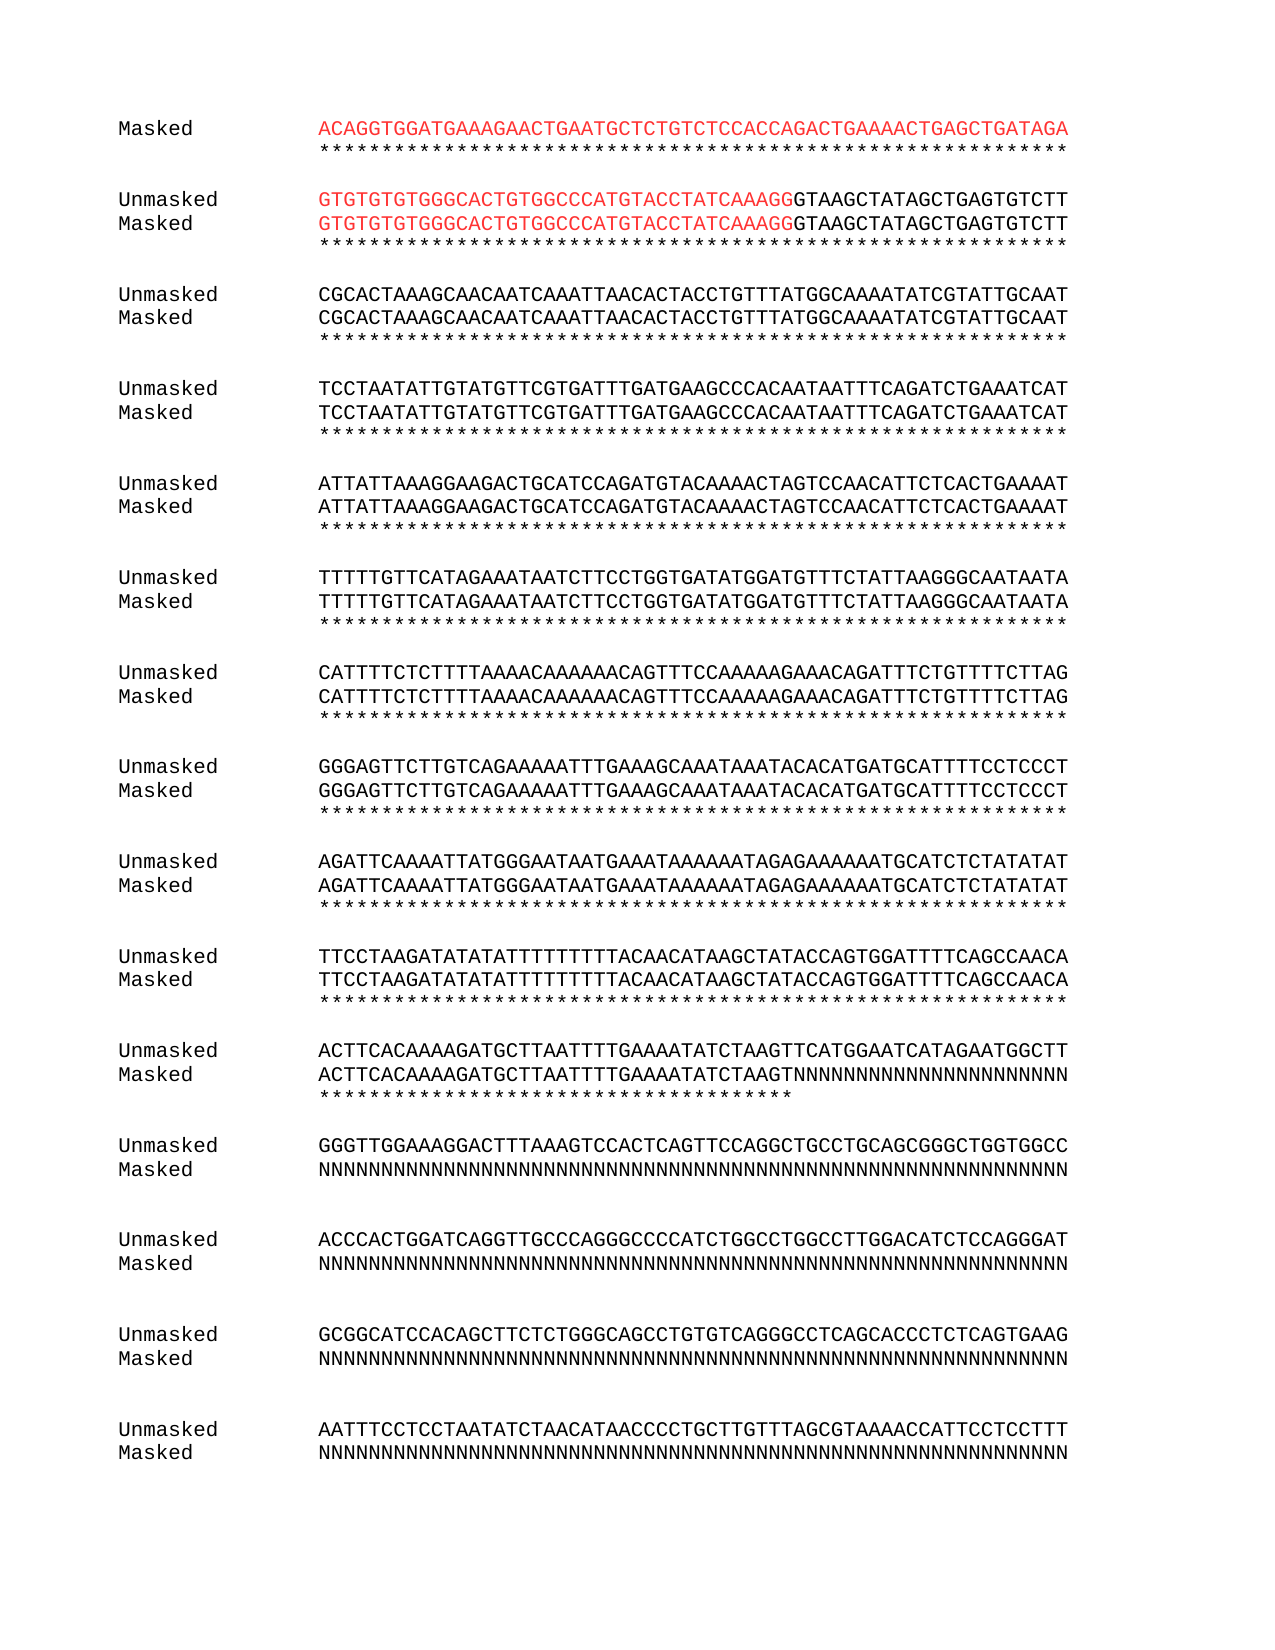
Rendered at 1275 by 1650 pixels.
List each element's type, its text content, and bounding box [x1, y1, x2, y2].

text Masked GTGTGTGTGGGCACTGTGGCCCATGTACCTATCAAAGGGTAAGCTATAGCTGAGTGTCTT [118, 213, 1157, 236]
text Masked NNNNNNNNNNNNNNNNNNNNNNNNNNNNNNNNNNNNNNNNNNNNNNNNNNNNNNNNNNNN [118, 1348, 1157, 1371]
text Masked CGCACTAAAGCAACAATCAAATTAACACTACCTGTTTATGGCAAAATATCGTATTGCAAT [118, 307, 1157, 331]
text Masked AGATTCAAAATTATGGGAATAATGAAATAAAAAATAGAGAAAAAATGCATCTCTATATAT [118, 875, 1157, 898]
text Masked GGGAGTTCTTGTCAGAAAAATTTGAAAGCAAATAAATACACATGATGCATTTTCCTCCCT [118, 780, 1157, 804]
text ************************************************************ [118, 236, 1157, 260]
text ************************************** [118, 1088, 1157, 1111]
text Unmasked AGATTCAAAATTATGGGAATAATGAAATAAAAAATAGAGAAAAAATGCATCTCTATATAT [118, 851, 1157, 875]
text Masked NNNNNNNNNNNNNNNNNNNNNNNNNNNNNNNNNNNNNNNNNNNNNNNNNNNNNNNNNNNN [118, 1442, 1157, 1466]
text Unmasked CGCACTAAAGCAACAATCAAATTAACACTACCTGTTTATGGCAAAATATCGTATTGCAAT [118, 284, 1157, 307]
text Unmasked ATTATTAAAGGAAGACTGCATCCAGATGTACAAAACTAGTCCAACATTCTCACTGAAAAT [118, 473, 1157, 496]
text ************************************************************ [118, 615, 1157, 638]
text Unmasked GGGTTGGAAAGGACTTTAAAGTCCACTCAGTTCCAGGCTGCCTGCAGCGGGCTGGTGGCC [118, 1135, 1157, 1158]
text Unmasked GTGTGTGTGGGCACTGTGGCCCATGTACCTATCAAAGGGTAAGCTATAGCTGAGTGTCTT [118, 189, 1157, 213]
text Unmasked ACCCACTGGATCAGGTTGCCCAGGGCCCCATCTGGCCTGGCCTTGGACATCTCCAGGGAT [118, 1229, 1157, 1253]
text Masked ACTTCACAAAAGATGCTTAATTTTGAAAATATCTAAGTNNNNNNNNNNNNNNNNNNNNNN [118, 1064, 1157, 1088]
text ************************************************************ [118, 331, 1157, 354]
text ************************************************************ [118, 520, 1157, 544]
text Unmasked GCGGCATCCACAGCTTCTCTGGGCAGCCTGTGTCAGGGCCTCAGCACCCTCTCAGTGAAG [118, 1324, 1157, 1348]
text Masked TTTTTGTTCATAGAAATAATCTTCCTGGTGATATGGATGTTTCTATTAAGGGCAATAATA [118, 591, 1157, 615]
text ************************************************************ [118, 898, 1157, 922]
text Unmasked CATTTTCTCTTTTAAAACAAAAAACAGTTTCCAAAAAGAAACAGATTTCTGTTTTCTTAG [118, 662, 1157, 686]
text Masked TTCCTAAGATATATATTTTTTTTTACAACATAAGCTATACCAGTGGATTTTCAGCCAACA [118, 969, 1157, 993]
text Masked CATTTTCTCTTTTAAAACAAAAAACAGTTTCCAAAAAGAAACAGATTTCTGTTTTCTTAG [118, 686, 1157, 709]
text ************************************************************ [118, 993, 1157, 1017]
text Unmasked ACTTCACAAAAGATGCTTAATTTTGAAAATATCTAAGTTCATGGAATCATAGAATGGCTT [118, 1040, 1157, 1064]
text ************************************************************ [118, 804, 1157, 827]
text Masked NNNNNNNNNNNNNNNNNNNNNNNNNNNNNNNNNNNNNNNNNNNNNNNNNNNNNNNNNNNN [118, 1253, 1157, 1277]
text Masked TCCTAATATTGTATGTTCGTGATTTGATGAAGCCCACAATAATTTCAGATCTGAAATCAT [118, 402, 1157, 426]
text ************************************************************ [118, 709, 1157, 733]
text Masked NNNNNNNNNNNNNNNNNNNNNNNNNNNNNNNNNNNNNNNNNNNNNNNNNNNNNNNNNNNN [118, 1158, 1157, 1182]
text ************************************************************ [118, 142, 1157, 165]
text Unmasked GGGAGTTCTTGTCAGAAAAATTTGAAAGCAAATAAATACACATGATGCATTTTCCTCCCT [118, 757, 1157, 780]
text ************************************************************ [118, 426, 1157, 449]
text Unmasked TTTTTGTTCATAGAAATAATCTTCCTGGTGATATGGATGTTTCTATTAAGGGCAATAATA [118, 567, 1157, 591]
text Unmasked AATTTCCTCCTAATATCTAACATAACCCCTGCTTGTTTAGCGTAAAACCATTCCTCCTTT [118, 1419, 1157, 1442]
text Unmasked TTCCTAAGATATATATTTTTTTTTACAACATAAGCTATACCAGTGGATTTTCAGCCAACA [118, 946, 1157, 969]
text Masked ACAGGTGGATGAAAGAACTGAATGCTCTGTCTCCACCAGACTGAAAACTGAGCTGATAGA [118, 118, 1157, 142]
text Masked ATTATTAAAGGAAGACTGCATCCAGATGTACAAAACTAGTCCAACATTCTCACTGAAAAT [118, 496, 1157, 520]
text Unmasked TCCTAATATTGTATGTTCGTGATTTGATGAAGCCCACAATAATTTCAGATCTGAAATCAT [118, 378, 1157, 402]
